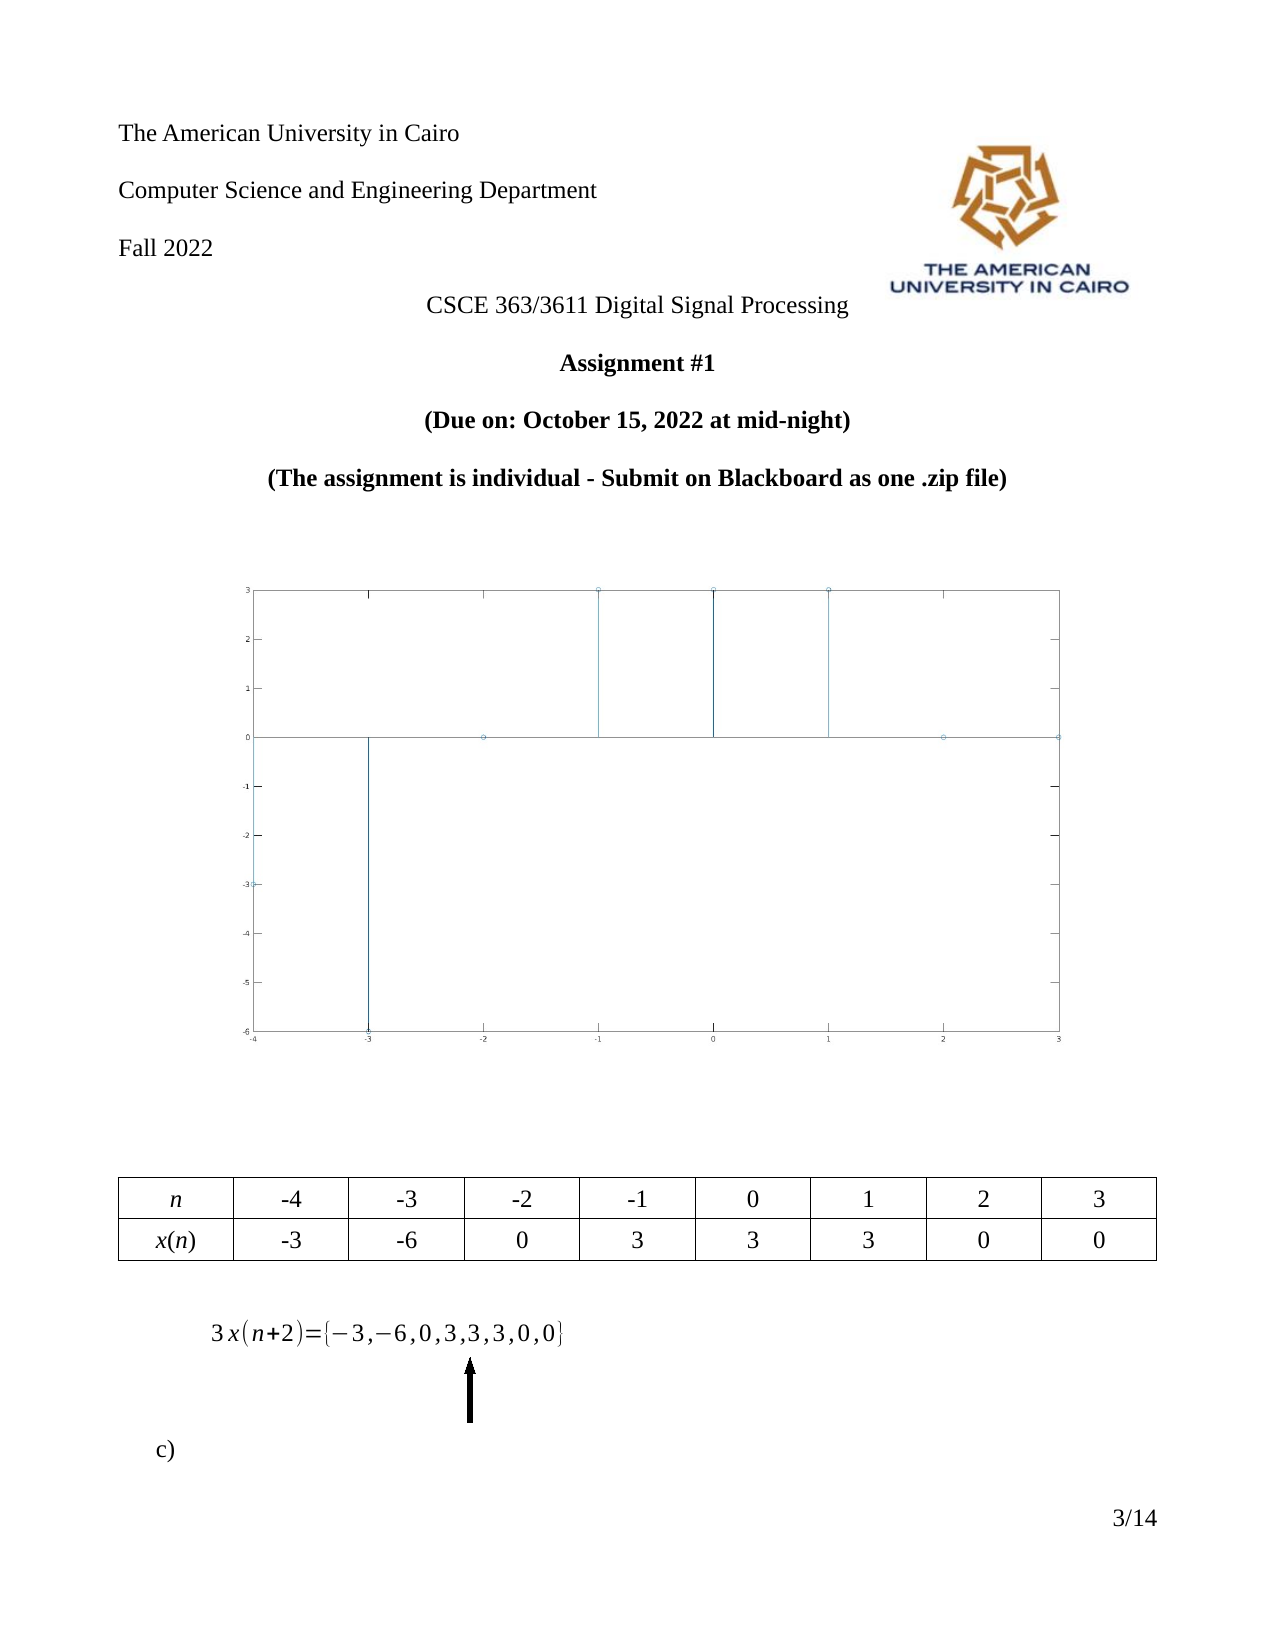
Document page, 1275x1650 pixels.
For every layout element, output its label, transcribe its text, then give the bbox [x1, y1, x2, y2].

table_cell 3 [696, 1219, 810, 1259]
table_cell 0 [927, 1219, 1041, 1259]
table_header 0 [696, 1178, 810, 1218]
table_header -1 [580, 1178, 695, 1218]
table_cell 3 [580, 1219, 695, 1259]
table_header -2 [465, 1178, 579, 1218]
table_header n [119, 1178, 233, 1218]
table_header 2 [927, 1178, 1041, 1218]
table_cell -3 [234, 1219, 348, 1259]
table_cell x(n) [119, 1219, 233, 1259]
table_header -3 [349, 1178, 464, 1218]
table_cell -6 [349, 1219, 464, 1259]
table_header 3 [1042, 1178, 1156, 1218]
picture [884, 136, 1139, 301]
table_header 1 [811, 1178, 926, 1218]
table_header -4 [234, 1178, 348, 1218]
table_cell 0 [465, 1219, 579, 1259]
table_cell 0 [1042, 1219, 1156, 1259]
table_cell 3 [811, 1219, 926, 1259]
picture [118, 550, 1157, 1091]
